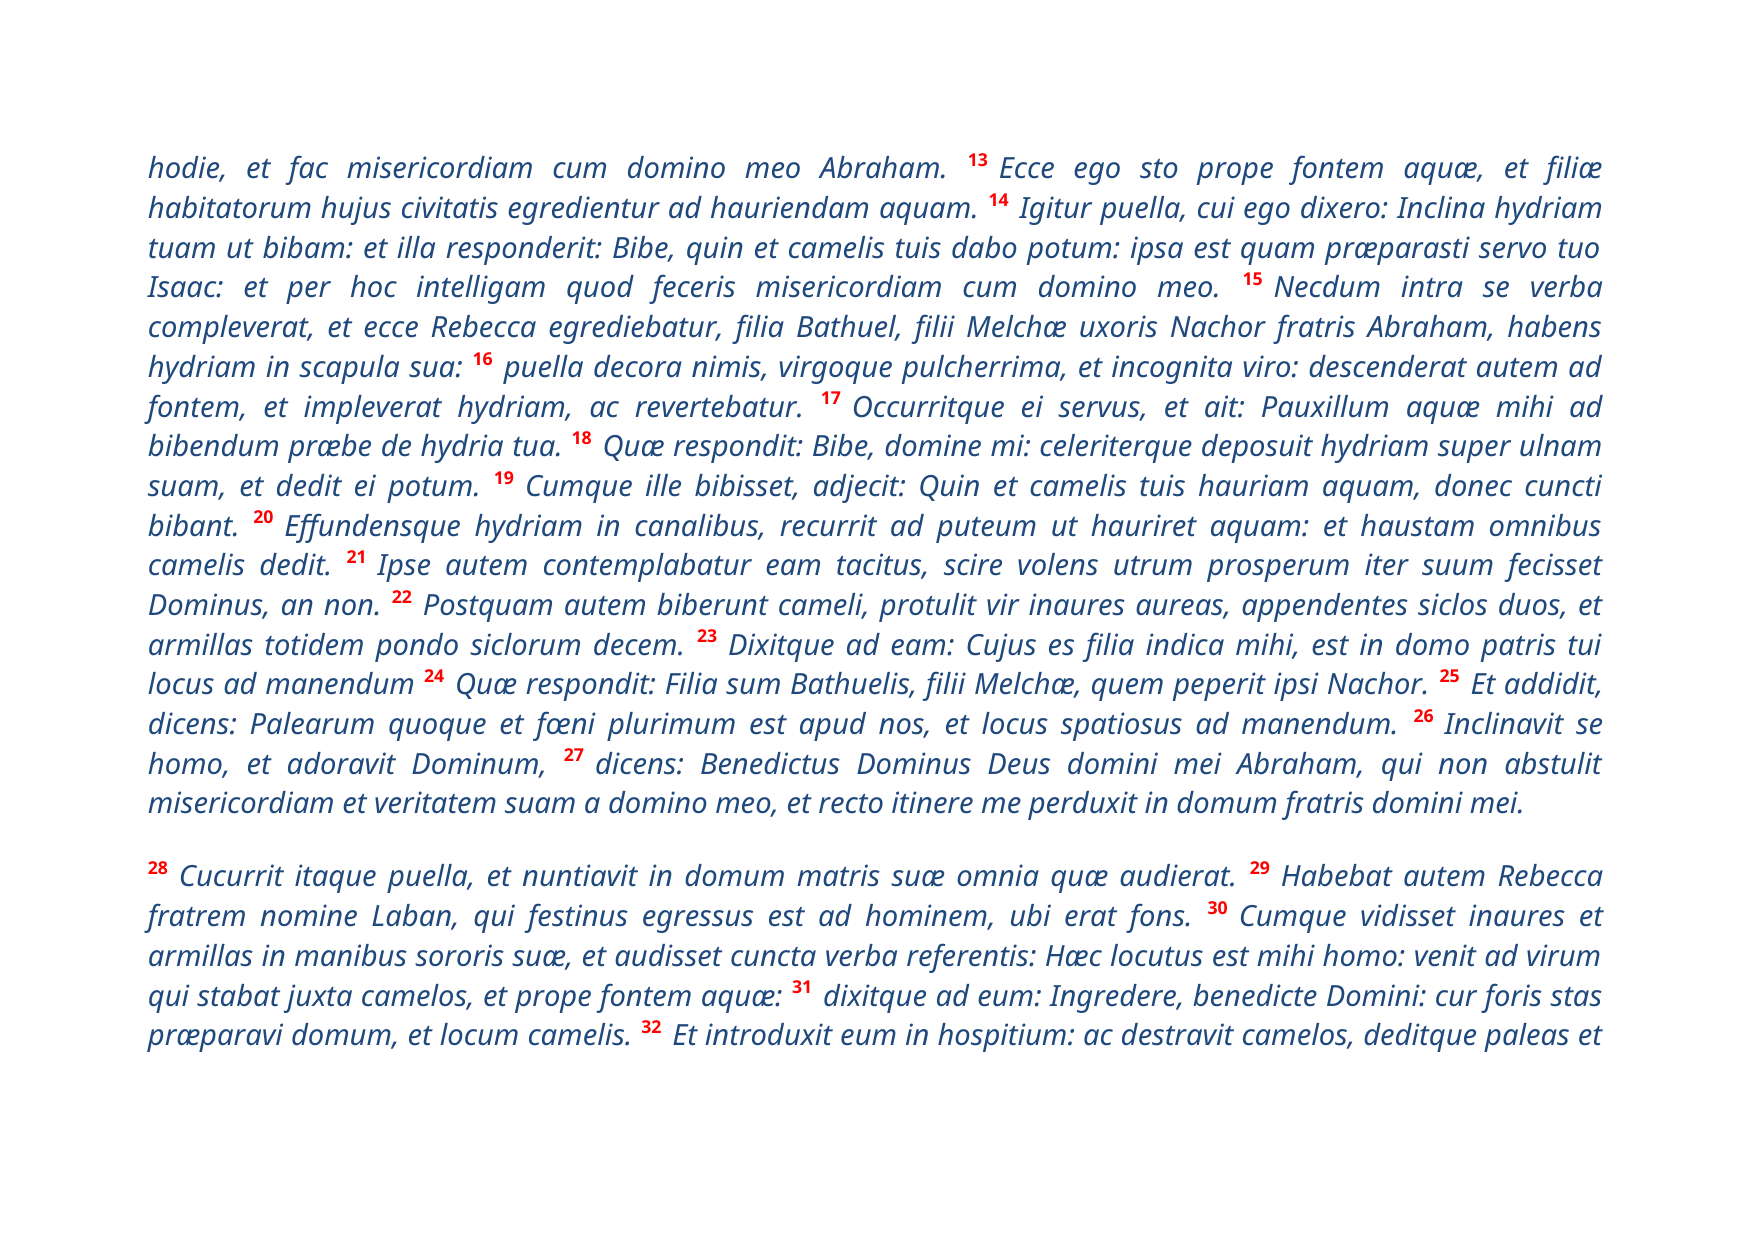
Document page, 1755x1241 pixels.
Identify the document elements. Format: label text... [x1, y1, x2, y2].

text 28 Cucurrit itaque puella, et nuntiavit in domum matris suæ omnia quæ audierat. 29 Habebat autem Rebecca fratrem nomine Laban, qui festinus egressus est ad hominem, ubi erat fons. 30 Cumque vidisset inaures et armillas in manibus sororis suæ, et audisset cuncta verba referentis: Hæc locutus est mihi homo: venit ad virum qui stabat juxta camelos, et prope fontem aquæ: 31 dixitque ad eum: Ingredere, benedicte Domini: cur foris stas præparavi domum, et locum camelis. 32 Et introduxit eum in hospitium: ac destravit camelos, deditque paleas et [148, 856, 1606, 1054]
text hodie, et fac misericordiam cum domino meo Abraham. 13 Ecce ego sto prope fontem aquæ, et filiæ habitatorum hujus civitatis egredientur ad hauriendam aquam. 14 Igitur puella, cui ego dixero: Inclina hydriam tuam ut bibam: et illa responderit: Bibe, quin et camelis tuis dabo potum: ipsa est quam præparasti servo tuo Isaac: et per hoc intelligam quod feceris misericordiam cum domino meo. 15 Necdum intra se verba compleverat, et ecce Rebecca egrediebatur, filia Bathuel, filii Melchæ uxoris Nachor fratris Abraham, habens hydriam in scapula sua: 16 puella decora nimis, virgoque pulcherrima, et incognita viro: descenderat autem ad fontem, et impleverat hydriam, ac revertebatur. 17 Occurritque ei servus, et ait: Pauxillum aquæ mihi ad bibendum præbe de hydria tua. 18 Quæ respondit: Bibe, domine mi: celeriterque deposuit hydriam super ulnam suam, et dedit ei potum. 19 Cumque ille bibisset, adjecit: Quin et camelis tuis hauriam aquam, donec cuncti bibant. 20 Effundensque hydriam in canalibus, recurrit ad puteum ut hauriret aquam: et haustam omnibus camelis dedit. 21 Ipse autem contemplabatur eam tacitus, scire volens utrum prosperum iter suum fecisset Dominus, an non. 22 Postquam autem biberunt cameli, protulit vir inaures aureas, appendentes siclos duos, et armillas totidem pondo siclorum decem. 23 Dixitque ad eam: Cujus es filia indica mihi, est in domo patris tui locus ad manendum 24 Quæ respondit: Filia sum Bathuelis, filii Melchæ, quem peperit ipsi Nachor. 25 Et addidit, dicens: Palearum quoque et fœni plurimum est apud nos, et locus spatiosus ad manendum. 26 Inclinavit se homo, et adoravit Dominum, 27 dicens: Benedictus Dominus Deus domini mei Abraham, qui non abstulit misericordiam et veritatem suam a domino meo, et recto itinere me perduxit in domum fratris domini mei. [148, 148, 1606, 822]
